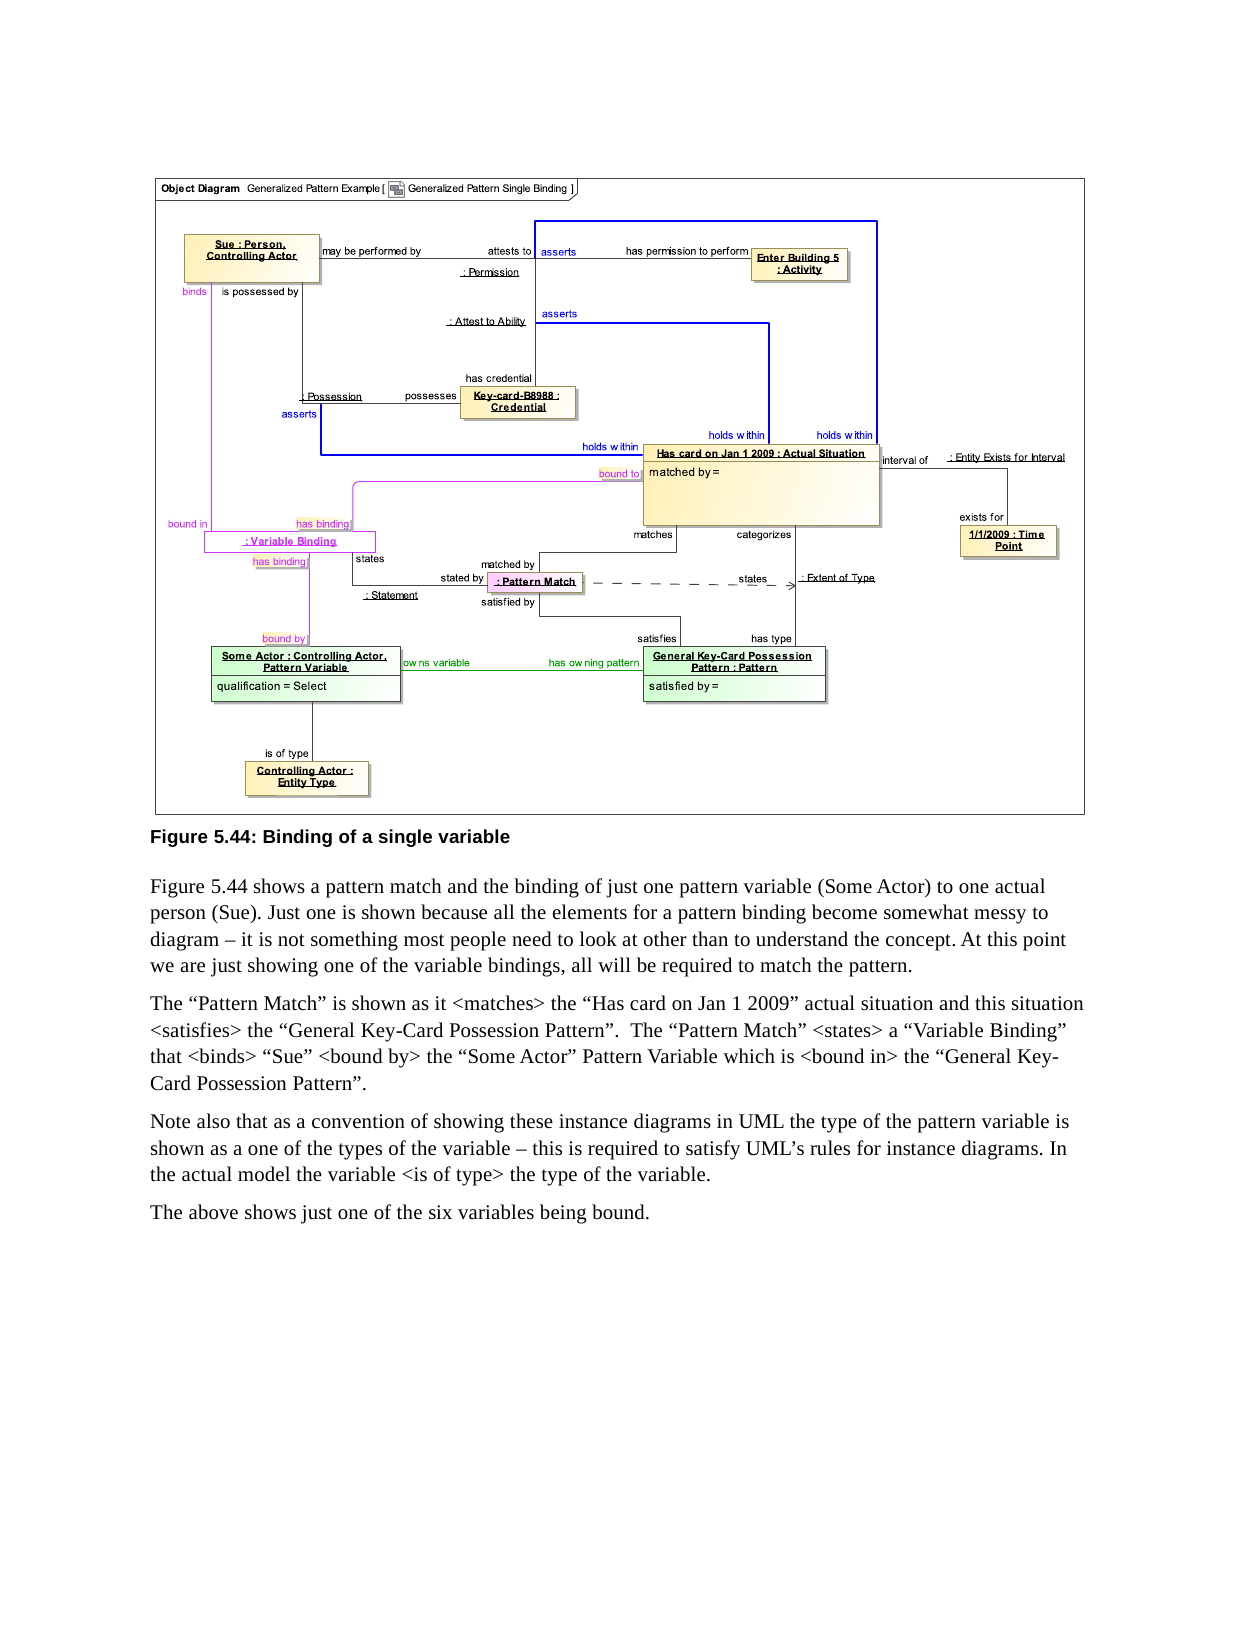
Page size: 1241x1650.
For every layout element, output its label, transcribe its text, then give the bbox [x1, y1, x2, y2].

text The above shows just one of the six variables being bound. [150, 1200, 1090, 1224]
text The “Pattern Match” is shown as it <matches> the “Has card on Jan 1 2009” actual situation and this situation <satisfies> the “General Key-Card Possession Pattern”. The “Pattern Match” <states> a “Variable Binding” that <binds> “Sue” <bound by> the “Some Actor” Pattern Variable which is <bound in> the “General Key-Card Possession Pattern”. [150, 991, 1090, 1095]
text Note also that as a convention of showing these instance diagrams in UML the type of the pattern variable is shown as a one of the types of the variable – this is required to satisfy UML’s rules for instance diagrams. In the actual model the variable <is of type> the type of the variable. [150, 1109, 1090, 1186]
text Figure 5.44 shows a pattern match and the binding of just one pattern variable (Some Actor) to one actual person (Sue). Just one is shown because all the elements for a pattern binding become somewhat messy to diagram – it is not something most people need to look at other than to understand the concept. At this point we are just showing one of the variable bindings, all will be required to match the pattern. [150, 848, 1090, 977]
text [150, 150, 1090, 174]
text Figure 5.44: Binding of a single variable [150, 820, 1090, 848]
